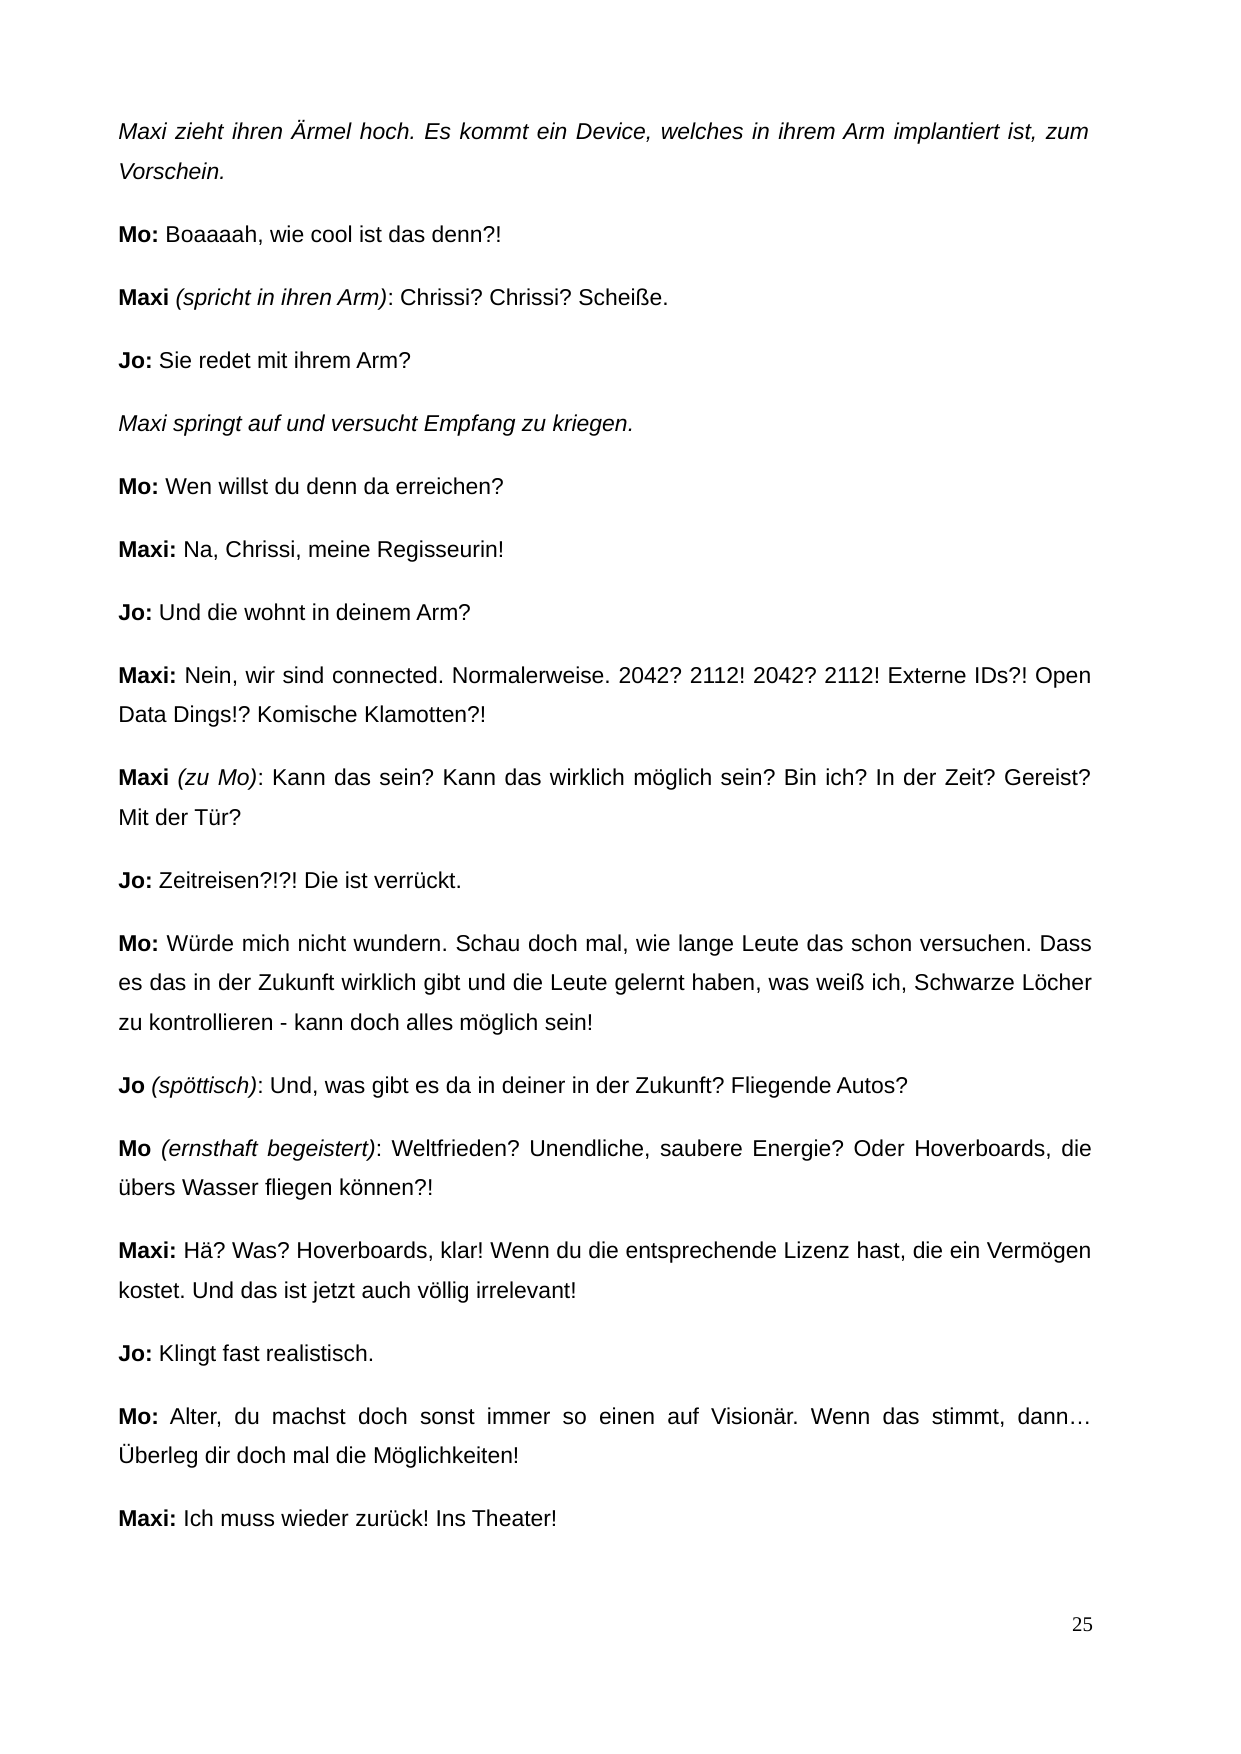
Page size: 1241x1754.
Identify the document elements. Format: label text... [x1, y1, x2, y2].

text Maxi (zu Mo): Kann das sein? Kann das wirklich möglich sein? Bin ich? In der Zeit? Gereist? Mit der Tür? [118, 764, 1093, 830]
text Mo: Boaaaah, wie cool ist das denn?! [118, 221, 1093, 247]
text Jo: Zeitreisen?!?! Die ist verrückt. [118, 867, 1093, 893]
text Jo: Sie redet mit ihrem Arm? [118, 347, 1093, 373]
text Jo: Und die wohnt in deinem Arm? [118, 599, 1093, 625]
text Maxi: Na, Chrissi, meine Regisseurin! [118, 536, 1093, 562]
text Maxi zieht ihren Ärmel hoch. Es kommt ein Device, welches in ihrem Arm implantiert ist, zum Vorschein. [118, 118, 1093, 184]
text Maxi: Nein, wir sind connected. Normalerweise. 2042? 2112! 2042? 2112! Externe IDs?! Open Data Dings!? Komische Klamotten?! [118, 662, 1093, 728]
text Mo: Würde mich nicht wundern. Schau doch mal, wie lange Leute das schon versuchen. Dass es das in der Zukunft wirklich gibt und die Leute gelernt haben, was weiß ich, Schwarze Löcher zu kontrollieren - kann doch alles möglich sein! [118, 930, 1093, 1035]
text Maxi: Ich muss wieder zurück! Ins Theater! [118, 1505, 1093, 1532]
text Maxi: Hä? Was? Hoverboards, klar! Wenn du die entsprechende Lizenz hast, die ein Vermögen kostet. Und das ist jetzt auch völlig irrelevant! [118, 1237, 1093, 1303]
text Mo (ernsthaft begeistert): Weltfrieden? Unendliche, saubere Energie? Oder Hoverboards, die übers Wasser fliegen können?! [118, 1135, 1093, 1201]
text Jo: Klingt fast realistisch. [118, 1340, 1093, 1366]
text Maxi springt auf und versucht Empfang zu kriegen. [118, 410, 1093, 436]
text Jo (spöttisch): Und, was gibt es da in deiner in der Zukunft? Fliegende Autos? [118, 1072, 1093, 1098]
text Maxi (spricht in ihren Arm): Chrissi? Chrissi? Scheiße. [118, 284, 1093, 310]
text Mo: Wen willst du denn da erreichen? [118, 473, 1093, 499]
text Mo: Alter, du machst doch sonst immer so einen auf Visionär. Wenn das stimmt, dann… Überleg dir doch mal die Möglichkeiten! [118, 1403, 1093, 1469]
